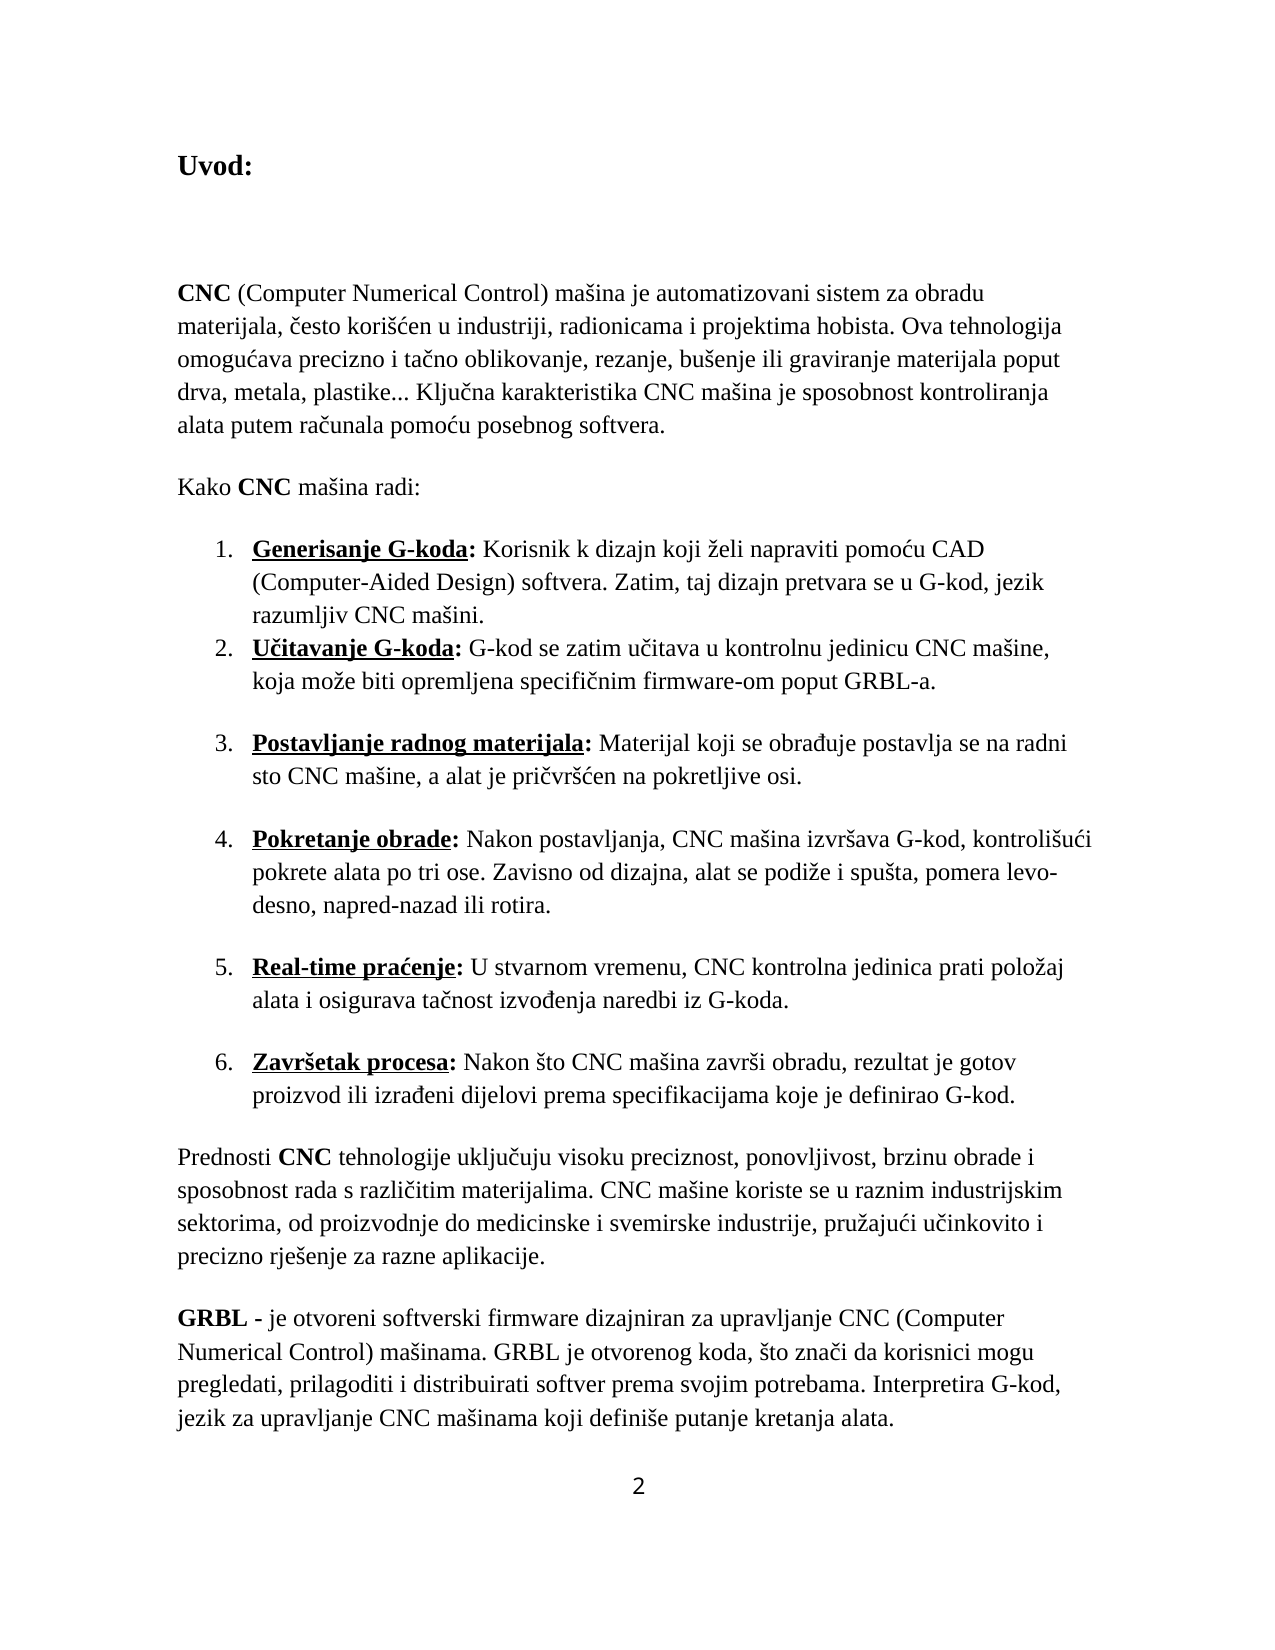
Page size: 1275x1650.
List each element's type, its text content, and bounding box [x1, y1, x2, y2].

list Generisanje G-koda: Korisnik k dizajn koji želi napraviti pomoću CAD (Computer-Aided Design) softvera. Zatim, taj dizajn pretvara se u G-kod, jezik razumljiv CNC mašini. [214, 534, 1096, 629]
text Uvod: [177, 148, 1096, 181]
text CNC (Computer Numerical Control) mašina je automatizovani sistem za obradu materijala, često korišćen u industriji, radionicama i projektima hobista. Ova tehnologija omogućava precizno i tačno oblikovanje, rezanje, bušenje ili graviranje materijala poput drva, metala, plastike... Ključna karakteristika CNC mašina je sposobnost kontroliranja alata putem računala pomoću posebnog softvera. [177, 278, 1096, 438]
list Učitavanje G-koda: G-kod se zatim učitava u kontrolnu jedinicu CNC mašine, koja može biti opremljena specifičnim firmware-om poput GRBL-a. [214, 633, 1096, 695]
list Postavljanje radnog materijala: Materijal koji se obrađuje postavlja se na radni sto CNC mašine, a alat je pričvršćen na pokretljive osi. [214, 728, 1096, 790]
list Real-time praćenje: U stvarnom vremenu, CNC kontrolna jedinica prati položaj alata i osigurava tačnost izvođenja naredbi iz G-koda. [214, 952, 1096, 1014]
list Pokretanje obrade: Nakon postavljanja, CNC mašina izvršava G-kod, kontrolišući pokrete alata po tri ose. Zavisno od dizajna, alat se podiže i spušta, pomera levo-desno, napred-nazad ili rotira. [214, 824, 1096, 918]
text GRBL - je otvoreni softverski firmware dizajniran za upravljanje CNC (Computer Numerical Control) mašinama. GRBL je otvorenog koda, što znači da korisnici mogu pregledati, prilagoditi i distribuirati softver prema svojim potrebama. Interpretira G-kod, jezik za upravljanje CNC mašinama koji definiše putanje kretanja alata. [177, 1303, 1096, 1431]
text Kako CNC mašina radi: [177, 472, 1096, 501]
text Prednosti CNC tehnologije uključuju visoku preciznost, ponovljivost, brzinu obrade i sposobnost rada s različitim materijalima. CNC mašine koriste se u raznim industrijskim sektorima, od proizvodnje do medicinske i svemirske industrije, pružajući učinkovito i precizno rješenje za razne aplikacije. [177, 1142, 1096, 1270]
list Završetak procesa: Nakon što CNC mašina završi obradu, rezultat je gotov proizvod ili izrađeni dijelovi prema specifikacijama koje je definirao G-kod. [214, 1047, 1096, 1109]
